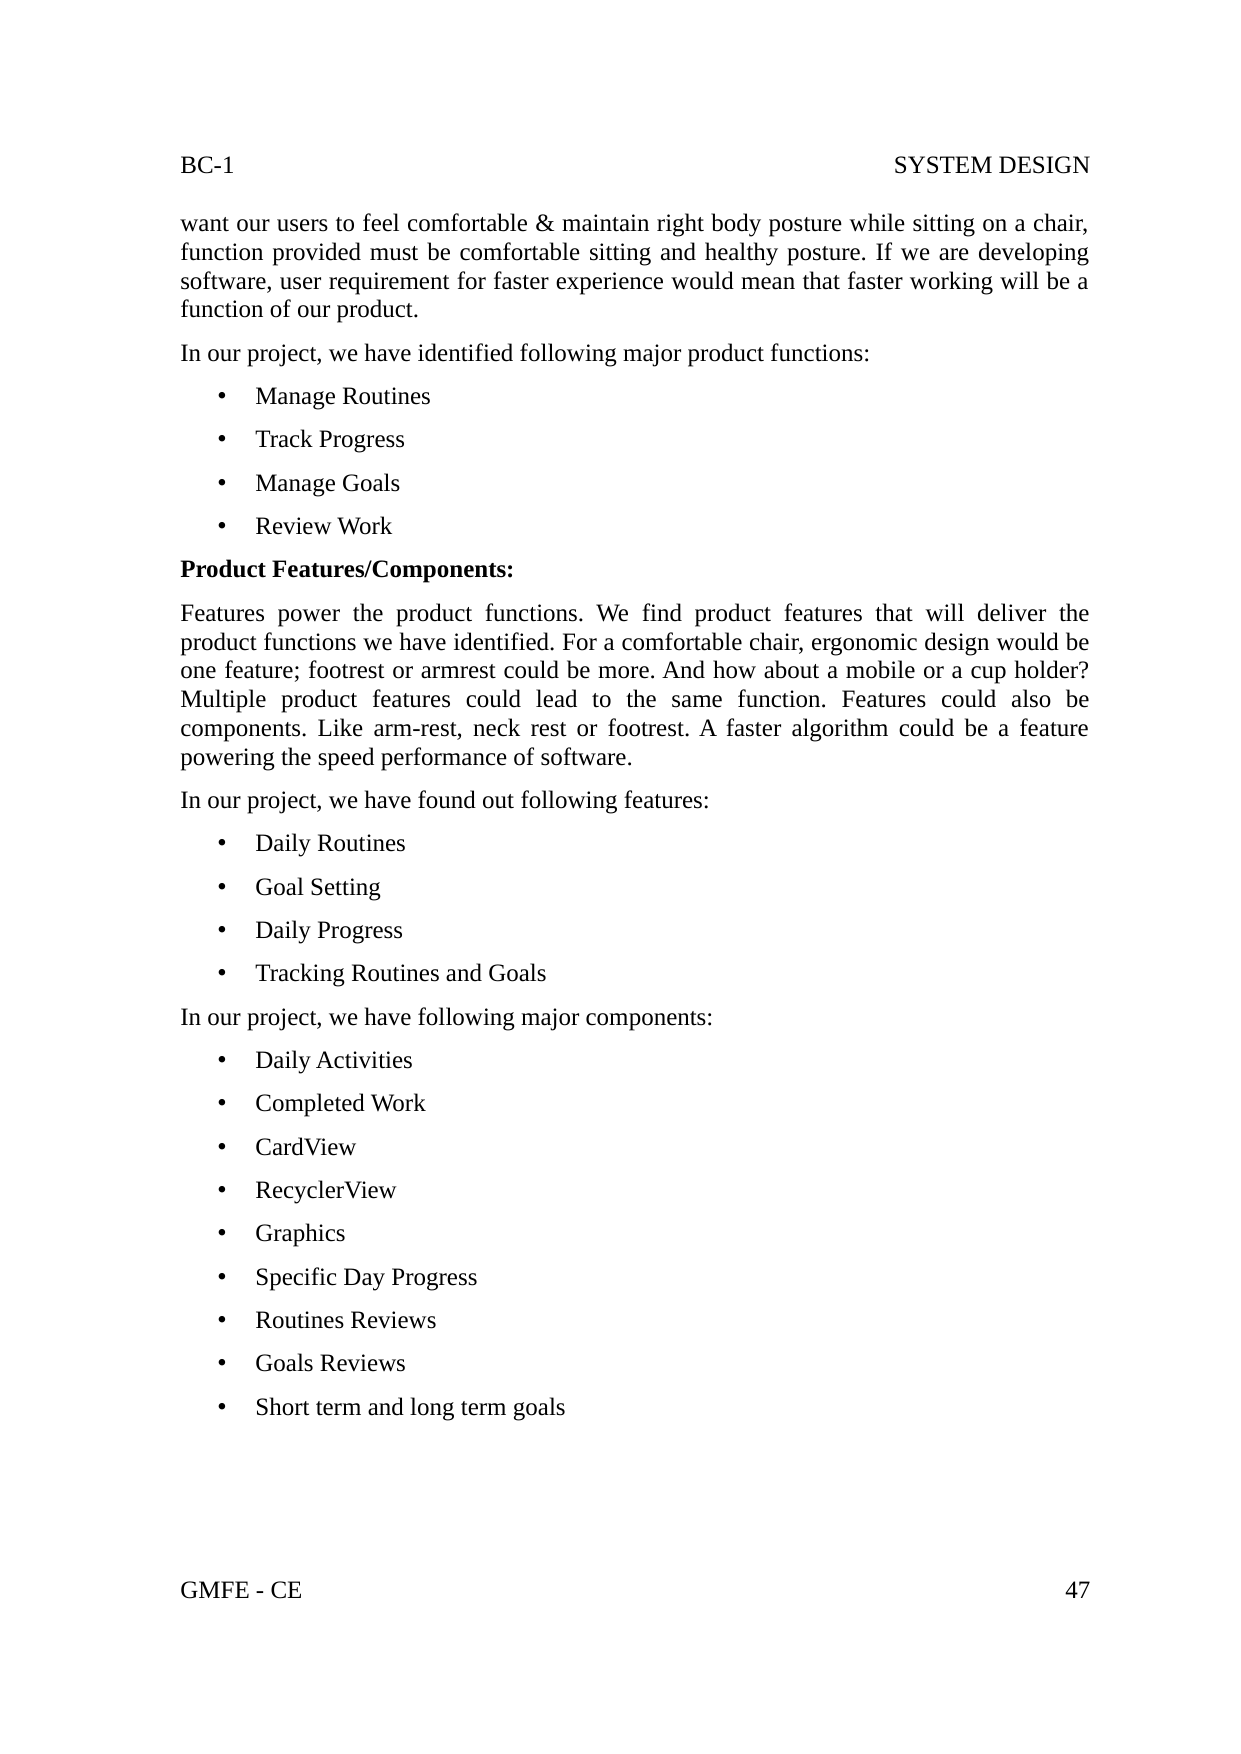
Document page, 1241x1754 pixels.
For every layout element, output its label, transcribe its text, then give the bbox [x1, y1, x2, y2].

list Routines Reviews [218, 1305, 1090, 1334]
text Features power the product functions. We find product features that will deliver the product functions we have identified. For a comfortable chair, ergonomic design would be one feature; footrest or armrest could be more. And how about a mobile or a cup holder? Multiple product features could lead to the same function. Features could also be components. Like arm-rest, neck rest or footrest. A faster algorithm could be a feature powering the speed performance of software. [180, 598, 1090, 770]
list Tracking Routines and Goals [218, 958, 1090, 987]
list CardView [218, 1132, 1090, 1160]
text In our project, we have identified following major product functions: [180, 338, 1090, 367]
list Short term and long term goals [218, 1392, 1090, 1420]
list Daily Progress [218, 915, 1090, 944]
list Completed Work [218, 1088, 1090, 1117]
list Track Progress [218, 424, 1090, 453]
list Graphics [218, 1218, 1090, 1247]
list Daily Routines [218, 828, 1090, 857]
list Daily Activities [218, 1045, 1090, 1074]
list Manage Goals [218, 468, 1090, 497]
list Specific Day Progress [218, 1262, 1090, 1290]
list Manage Routines [218, 381, 1090, 410]
text Product Features/Components: [180, 554, 1090, 583]
text In our project, we have following major components: [180, 1002, 1090, 1030]
list Review Work [218, 511, 1090, 540]
list RecyclerView [218, 1175, 1090, 1204]
text In our project, we have found out following features: [180, 785, 1090, 814]
list Goal Setting [218, 872, 1090, 900]
text want our users to feel comfortable & maintain right body posture while sitting on a chair, function provided must be comfortable sitting and healthy posture. If we are developing software, user requirement for faster experience would mean that faster working will be a function of our product. [180, 208, 1090, 323]
list Goals Reviews [218, 1348, 1090, 1377]
